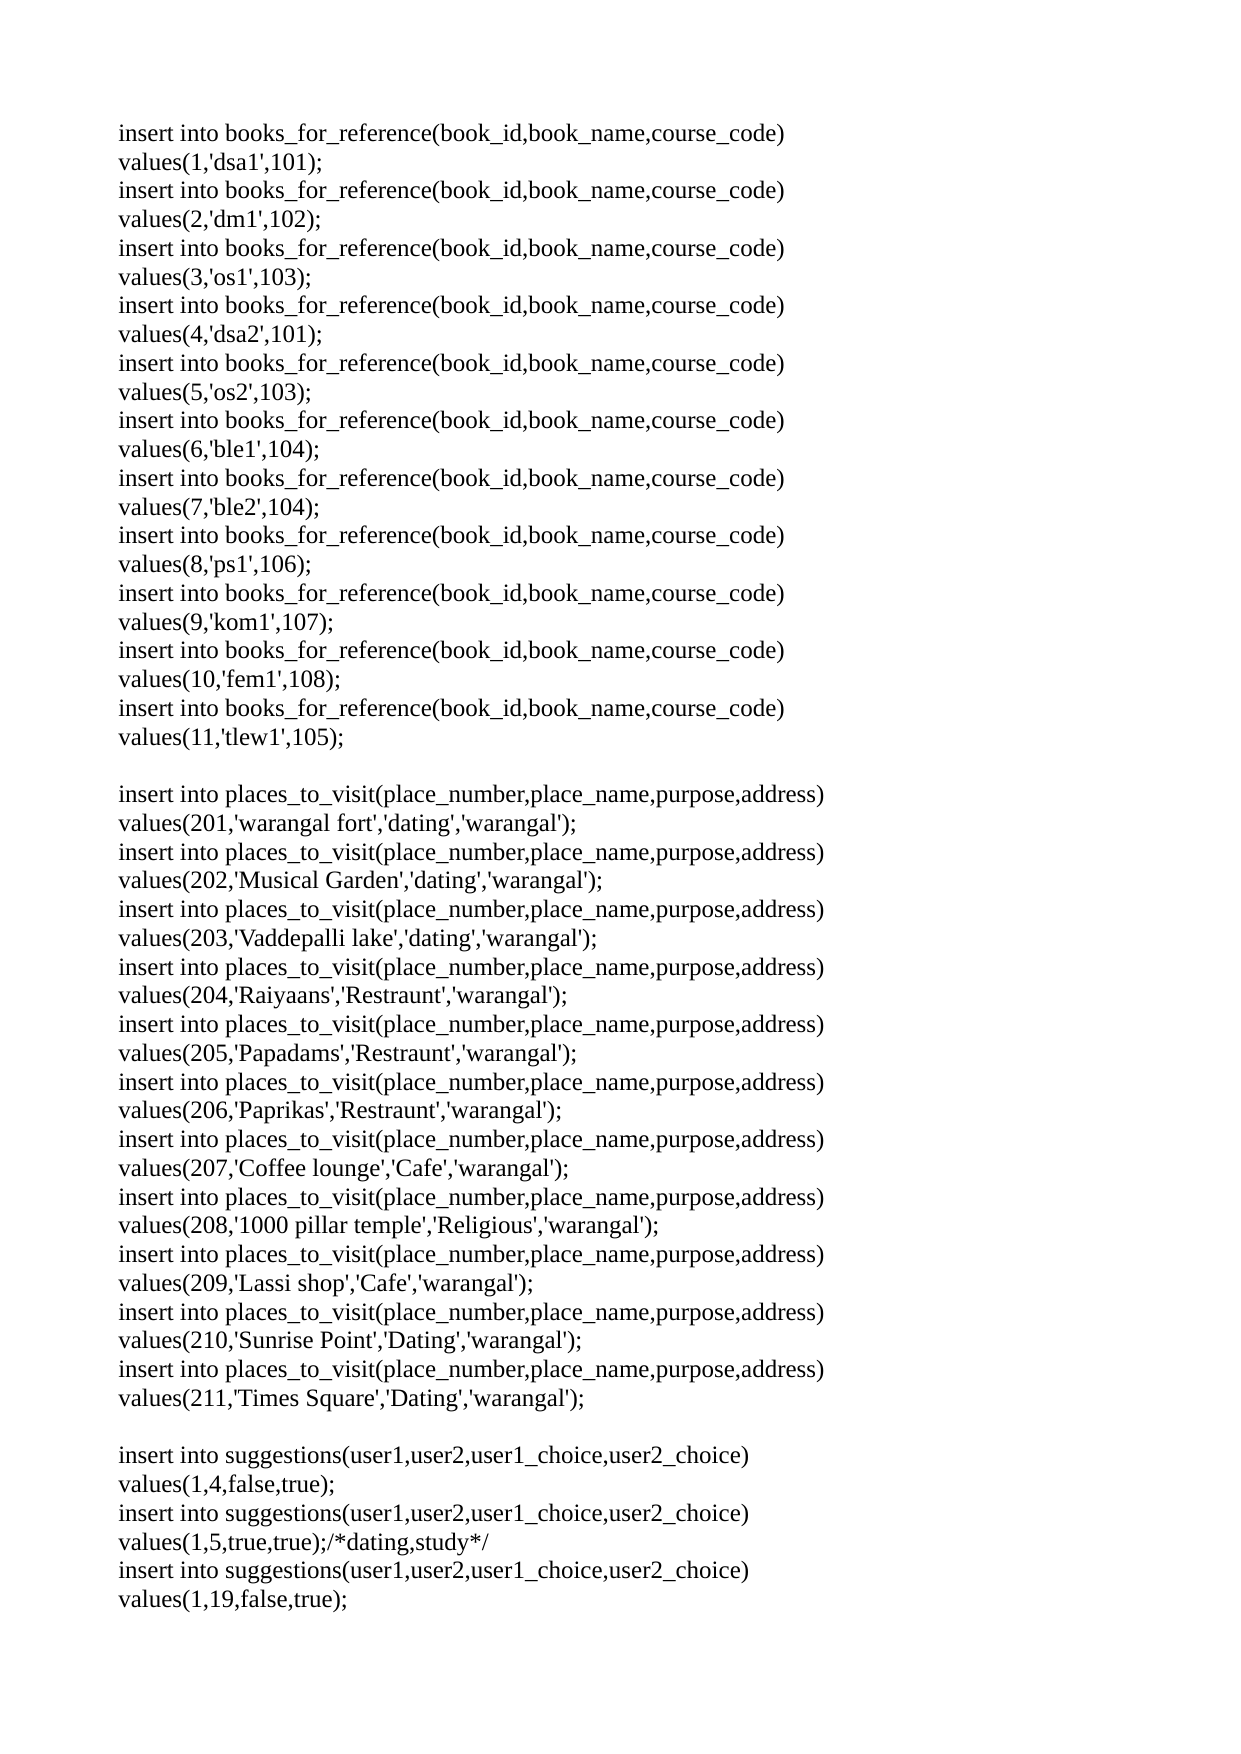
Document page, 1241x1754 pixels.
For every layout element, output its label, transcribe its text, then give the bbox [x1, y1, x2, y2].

text insert into places_to_visit(place_number,place_name,purpose,address) [118, 1067, 1122, 1096]
text insert into books_for_reference(book_id,book_name,course_code) [118, 118, 1122, 147]
text insert into books_for_reference(book_id,book_name,course_code) [118, 636, 1122, 664]
text insert into books_for_reference(book_id,book_name,course_code) [118, 406, 1122, 434]
text insert into suggestions(user1,user2,user1_choice,user2_choice) [118, 1498, 1122, 1527]
text insert into places_to_visit(place_number,place_name,purpose,address) [118, 1297, 1122, 1326]
text values(210,'Sunrise Point','Dating','warangal'); [118, 1326, 1122, 1354]
text insert into suggestions(user1,user2,user1_choice,user2_choice) [118, 1556, 1122, 1584]
text insert into suggestions(user1,user2,user1_choice,user2_choice) [118, 1441, 1122, 1469]
text insert into places_to_visit(place_number,place_name,purpose,address) [118, 1124, 1122, 1153]
text values(203,'Vaddepalli lake','dating','warangal'); [118, 923, 1122, 952]
text values(1,5,true,true);/*dating,study*/ [118, 1527, 1122, 1556]
text values(9,'kom1',107); [118, 607, 1122, 636]
text values(211,'Times Square','Dating','warangal'); [118, 1383, 1122, 1412]
text values(206,'Paprikas','Restraunt','warangal'); [118, 1096, 1122, 1124]
text values(208,'1000 pillar temple','Religious','warangal'); [118, 1211, 1122, 1239]
text insert into books_for_reference(book_id,book_name,course_code) [118, 291, 1122, 319]
text insert into books_for_reference(book_id,book_name,course_code) [118, 693, 1122, 722]
text values(11,'tlew1',105); [118, 722, 1122, 751]
text insert into books_for_reference(book_id,book_name,course_code) [118, 176, 1122, 204]
text values(207,'Coffee lounge','Cafe','warangal'); [118, 1153, 1122, 1182]
text values(1,'dsa1',101); [118, 147, 1122, 176]
text values(5,'os2',103); [118, 377, 1122, 406]
text values(3,'os1',103); [118, 262, 1122, 291]
text values(1,19,false,true); [118, 1584, 1122, 1613]
text insert into places_to_visit(place_number,place_name,purpose,address) [118, 1009, 1122, 1038]
text values(10,'fem1',108); [118, 664, 1122, 693]
text values(8,'ps1',106); [118, 549, 1122, 578]
text insert into books_for_reference(book_id,book_name,course_code) [118, 521, 1122, 549]
text values(6,'ble1',104); [118, 434, 1122, 463]
text values(205,'Papadams','Restraunt','warangal'); [118, 1038, 1122, 1067]
text insert into places_to_visit(place_number,place_name,purpose,address) [118, 837, 1122, 866]
text insert into places_to_visit(place_number,place_name,purpose,address) [118, 1354, 1122, 1383]
text insert into books_for_reference(book_id,book_name,course_code) [118, 348, 1122, 377]
text values(201,'warangal fort','dating','warangal'); [118, 808, 1122, 837]
text values(2,'dm1',102); [118, 204, 1122, 233]
text insert into places_to_visit(place_number,place_name,purpose,address) [118, 1239, 1122, 1268]
text values(4,'dsa2',101); [118, 319, 1122, 348]
text insert into books_for_reference(book_id,book_name,course_code) [118, 233, 1122, 262]
text values(1,4,false,true); [118, 1469, 1122, 1498]
text values(209,'Lassi shop','Cafe','warangal'); [118, 1268, 1122, 1297]
text insert into places_to_visit(place_number,place_name,purpose,address) [118, 779, 1122, 808]
text insert into books_for_reference(book_id,book_name,course_code) [118, 578, 1122, 607]
text insert into places_to_visit(place_number,place_name,purpose,address) [118, 894, 1122, 923]
text values(204,'Raiyaans','Restraunt','warangal'); [118, 981, 1122, 1009]
text values(202,'Musical Garden','dating','warangal'); [118, 866, 1122, 894]
text insert into places_to_visit(place_number,place_name,purpose,address) [118, 1182, 1122, 1211]
text insert into books_for_reference(book_id,book_name,course_code) [118, 463, 1122, 492]
text values(7,'ble2',104); [118, 492, 1122, 521]
text insert into places_to_visit(place_number,place_name,purpose,address) [118, 952, 1122, 981]
